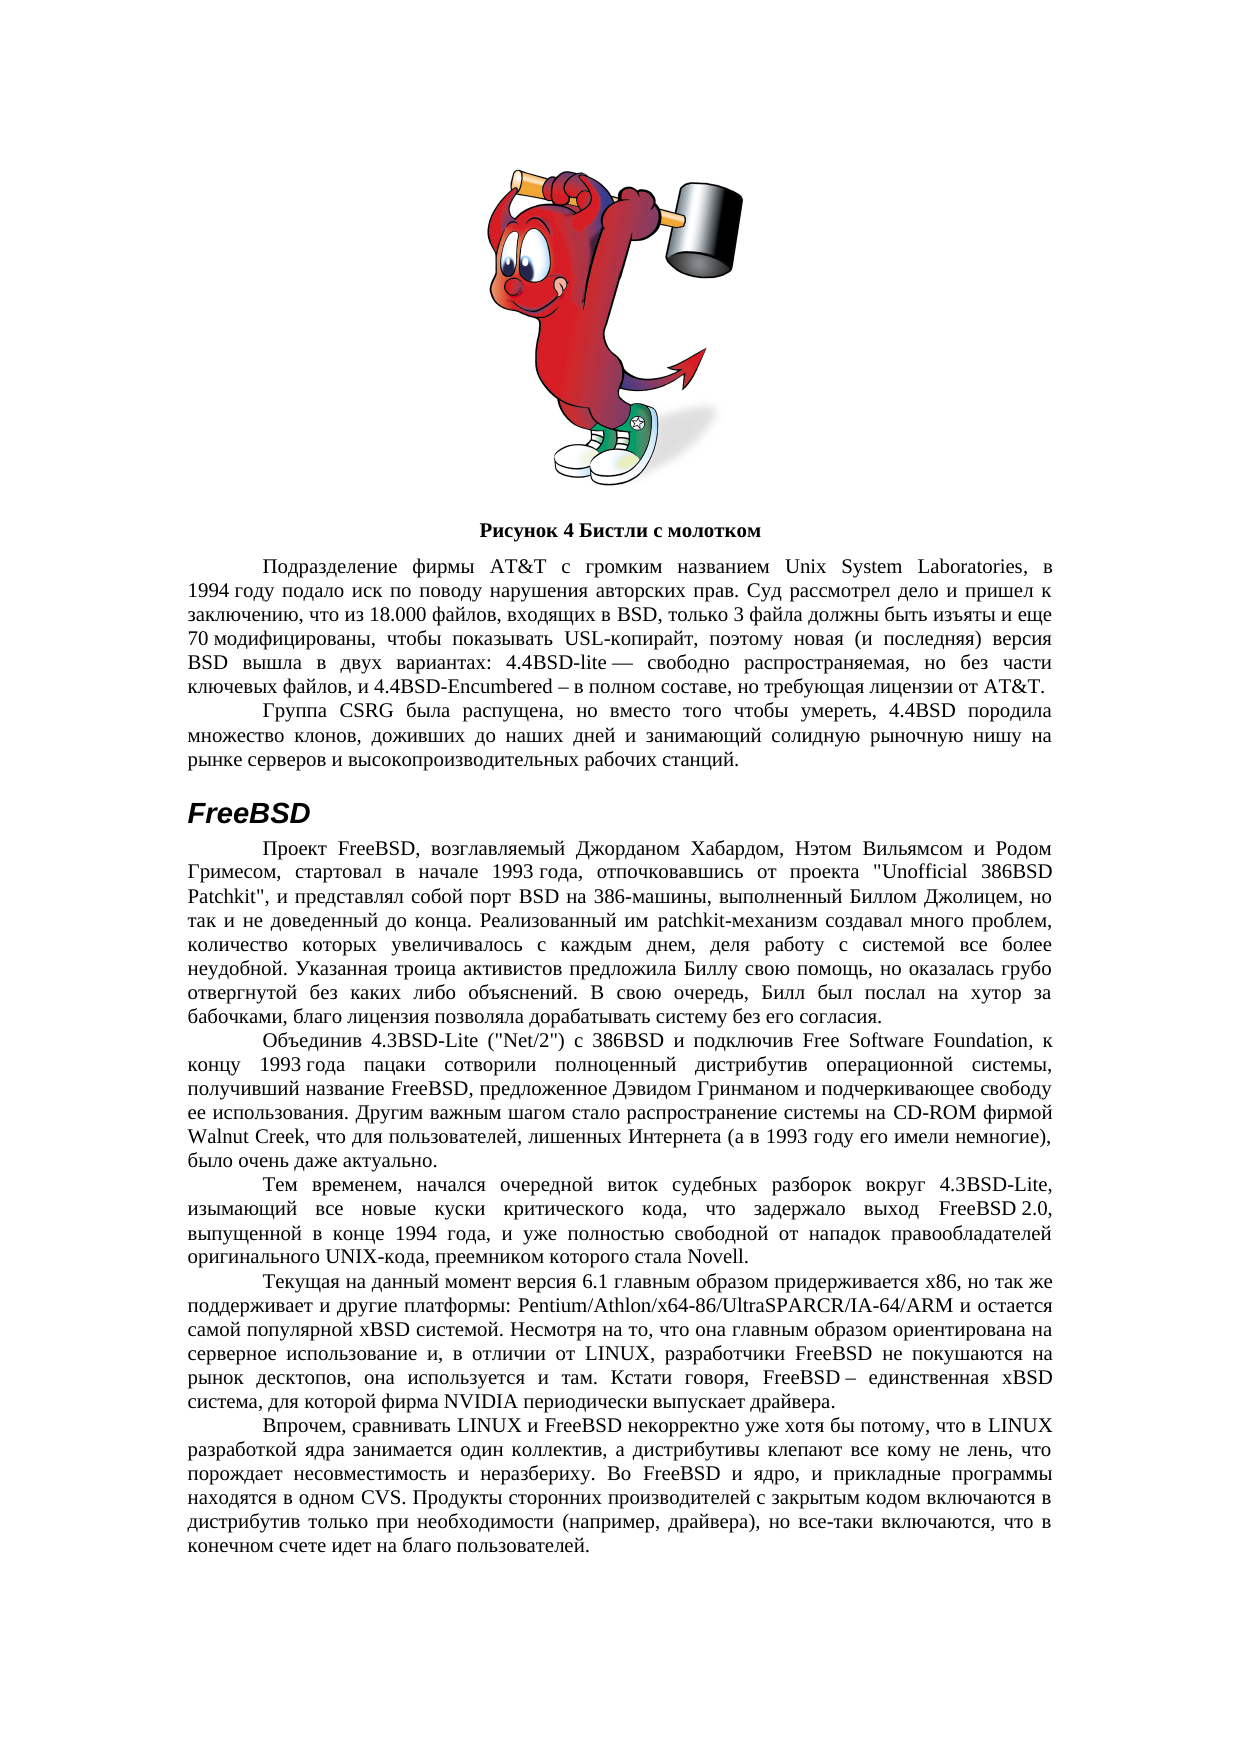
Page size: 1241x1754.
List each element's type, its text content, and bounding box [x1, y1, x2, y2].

text Впрочем, сравнивать LINUX и FreeBSD некорректно уже хотя бы потому, что в LINUX разработкой ядра занимается один коллектив, а дистрибутивы клепают все кому не лень, что порождает несовместимость и неразбериху. Во FreeBSD и ядро, и прикладные программы находятся в одном CVS. Продукты сторонних производителей с закрытым кодом включаются в дистрибутив только при необходимости (например, драйвера), но все-таки включаются, что в конечном счете идет на благо пользователей. [187, 1413, 1053, 1557]
text Объединив 4.3BSD-Lite ("Net/2") с 386BSD и подключив Free Software Foundation, к концу 1993 года пацаки сотворили полноценный дистрибутив операционной системы, получивший название FreeBSD, предложенное Дэвидом Гринманом и подчеркивающее свободу ее использования. Другим важным шагом стало распространение системы на CD-ROM фирмой Walnut Creek, что для пользователей, лишенных Интернета (а в 1993 году его имели немногие), было очень даже актуально. [187, 1028, 1053, 1172]
text Тем временем, начался очередной виток судебных разборок вокруг 4.3BSD-Lite, изымающий все новые куски критического кода, что задержало выход FreeBSD 2.0, выпущенной в конце 1994 года, и уже полностью свободной от нападок правообладателей оригинального UNIX-кода, преемником которого стала Novell. [187, 1172, 1053, 1268]
text Текущая на данный момент версия 6.1 главным образом придерживается x86, но так же поддерживает и другие платформы: Pentium/Athlon/x64-86/UltraSPARCR/IA-64/ARM и остается самой популярной xBSD системой. Несмотря на то, что она главным образом ориентирована на серверное использование и, в отличии от LINUX, разработчики FreeBSD не покушаются на рынок десктопов, она используется и там. Кстати говоря, FreeBSD – единственная xBSD система, для которой фирма NVIDIA периодически выпускает драйвера. [187, 1268, 1053, 1413]
picture [470, 150, 770, 505]
subtitle FreeBSD [187, 796, 1053, 829]
text Подразделение фирмы AT&T с громким названием Unix System Laboratories, в 1994 году подало иск по поводу нарушения авторских прав. Суд рассмотрел дело и пришел к заключению, что из 18.000 файлов, входящих в BSD, только 3 файла должны быть изъяты и еще 70 модифицированы, чтобы показывать USL-копирайт, поэтому новая (и последняя) версия BSD вышла в двух вариантах: 4.4BSD-lite — свободно распространяемая, но без части ключевых файлов, и 4.4BSD-Encumbered – в полном составе, но требующая лицензии от AT&T. [187, 554, 1053, 698]
text Группа CSRG была распущена, но вместо того чтобы умереть, 4.4BSD породила множество клонов, доживших до наших дней и занимающий солидную рыночную нишу на рынке серверов и высокопроизводительных рабочих станций. [187, 698, 1053, 771]
text Проект FreeBSD, возглавляемый Джорданом Хабардом, Нэтом Вильямсом и Родом Гримесом, стартовал в начале 1993 года, отпочковавшись от проекта "Unofficial 386BSD Patchkit", и представлял собой порт BSD на 386-машины, выполненный Биллом Джолицем, но так и не доведенный до конца. Реализованный им patchkit-механизм создавал много проблем, количество которых увеличивалось с каждым днем, деля работу с системой все более неудобной. Указанная троица активистов предложила Биллу свою помощь, но оказалась грубо отвергнутой без каких либо объяснений. В свою очередь, Билл был послал на хутор за бабочками, благо лицензия позволяла дорабатывать систему без его согласия. [187, 835, 1053, 1028]
text Рисунок 4 Бистли с молотком [187, 517, 1053, 542]
